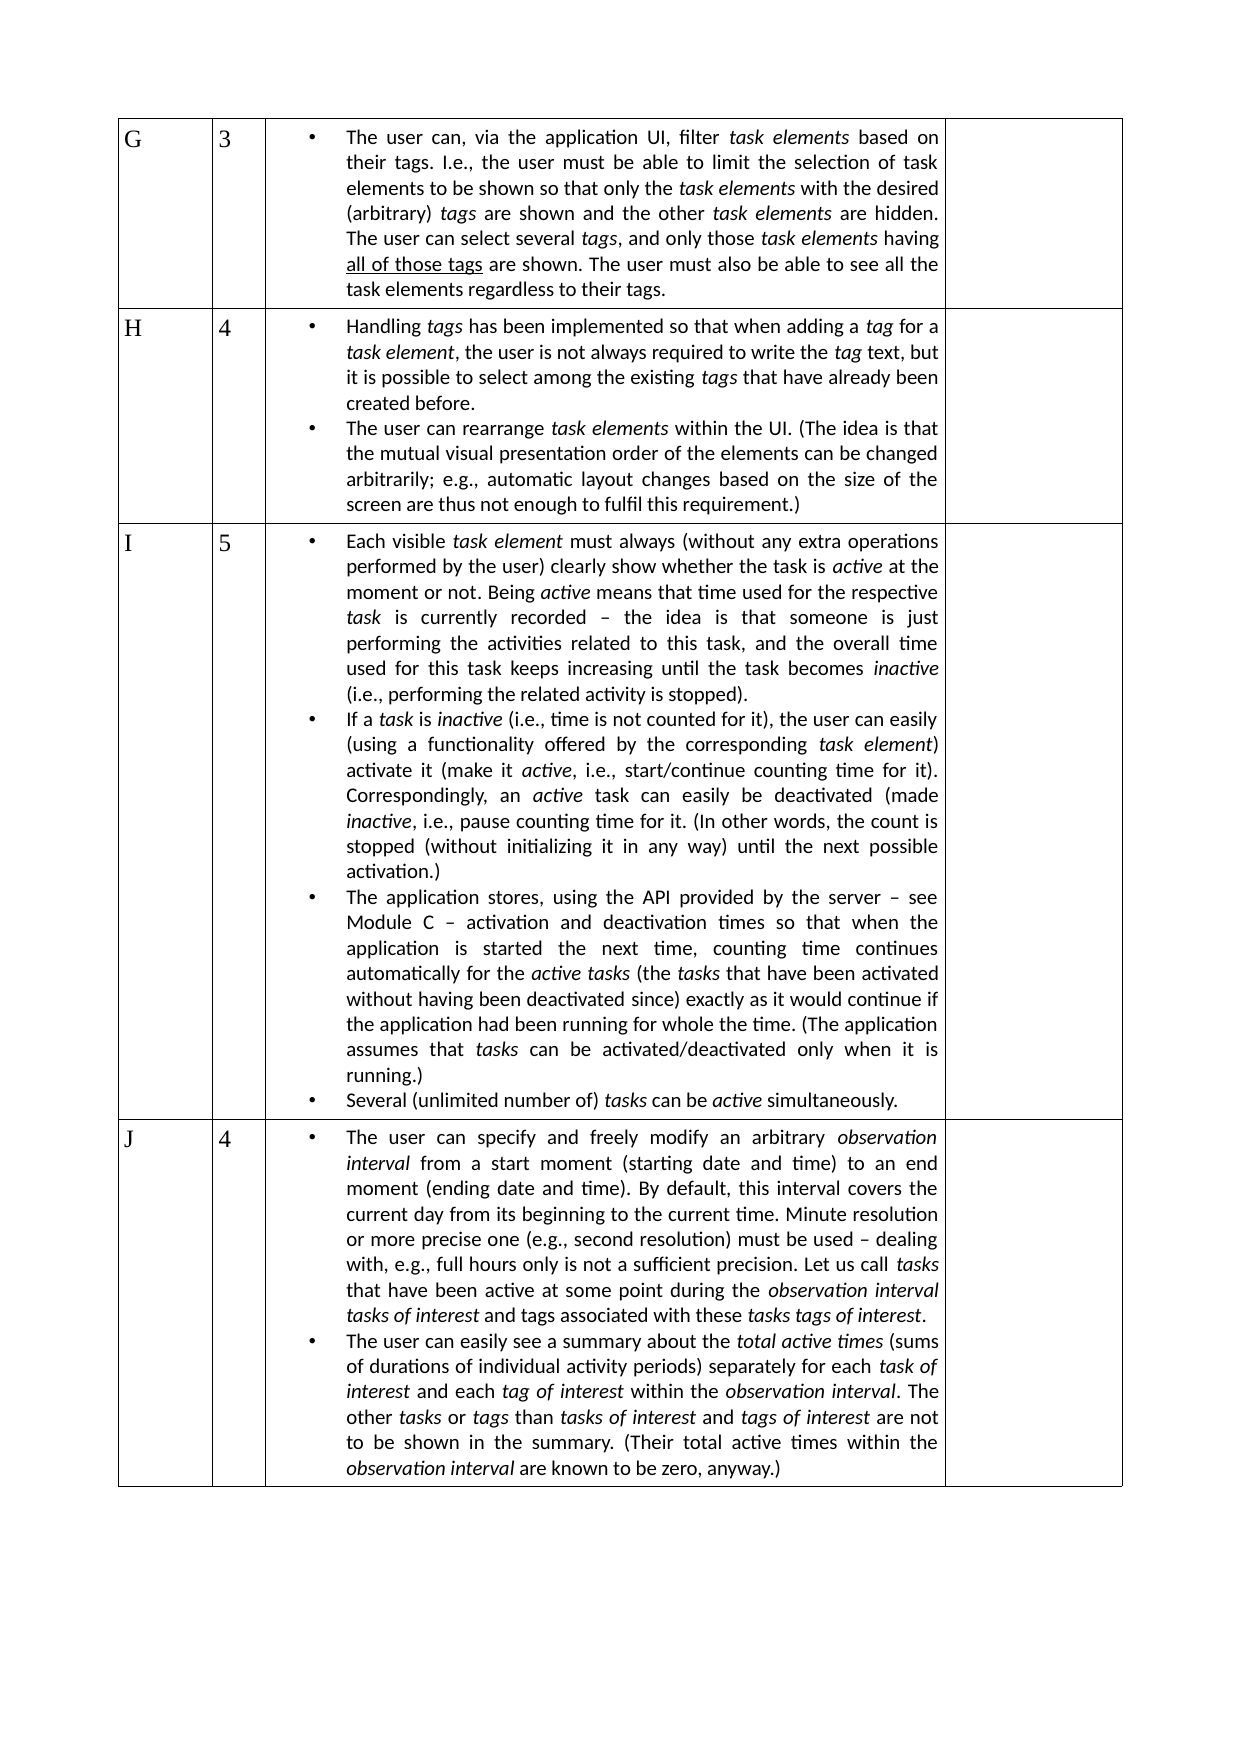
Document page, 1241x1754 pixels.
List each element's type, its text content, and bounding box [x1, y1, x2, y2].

table_cell I [119, 524, 212, 1119]
table_cell The user can, via the application UI, filter task elements based on their tags. I.e., the user must be able to limit the selection of task elements to be shown so that only the task elements with the desired (arbitrary) tags are shown and the other task elements are hidden. The user can select several tags, and only those task elements having all of those tags are shown. The user must also be able to see all the task elements regardless to their tags. [266, 119, 945, 308]
table_cell 5 [213, 524, 265, 1119]
table_cell H [119, 309, 212, 522]
table_cell [946, 119, 1122, 308]
table_cell 4 [213, 1120, 265, 1486]
table_cell 4 [213, 309, 265, 522]
table_cell [946, 1120, 1122, 1486]
table_cell [946, 309, 1122, 522]
table_cell 3 [213, 119, 265, 308]
table_cell [946, 524, 1122, 1119]
table_cell Handling tags has been implemented so that when adding a tag for a task element, the user is not always required to write the tag text, but it is possible to select among the existing tags that have already been created before. The user can rearrange task elements within the UI. (The idea is that the mutual visual presentation order of the elements can be changed arbitrarily; e.g., automatic layout changes based on the size of the screen are thus not enough to fulfil this requirement.) [266, 309, 945, 522]
table_cell J [119, 1120, 212, 1486]
table_cell The user can specify and freely modify an arbitrary observation interval from a start moment (starting date and time) to an end moment (ending date and time). By default, this interval covers the current day from its beginning to the current time. Minute resolution or more precise one (e.g., second resolution) must be used – dealing with, e.g., full hours only is not a sufficient precision. Let us call tasks that have been active at some point during the observation interval tasks of interest and tags associated with these tasks tags of interest. The user can easily see a summary about the total active times (sums of durations of individual activity periods) separately for each task of interest and each tag of interest within the observation interval. The other tasks or tags than tasks of interest and tags of interest are not to be shown in the summary. (Their total active times within the observation interval are known to be zero, anyway.) [266, 1120, 945, 1486]
table_cell Each visible task element must always (without any extra operations performed by the user) clearly show whether the task is active at the moment or not. Being active means that time used for the respective task is currently recorded – the idea is that someone is just performing the activities related to this task, and the overall time used for this task keeps increasing until the task becomes inactive (i.e., performing the related activity is stopped). If a task is inactive (i.e., time is not counted for it), the user can easily (using a functionality offered by the corresponding task element) activate it (make it active, i.e., start/continue counting time for it). Correspondingly, an active task can easily be deactivated (made inactive, i.e., pause counting time for it. (In other words, the count is stopped (without initializing it in any way) until the next possible activation.) The application stores, using the API provided by the server – see Module C – activation and deactivation times so that when the application is started the next time, counting time continues automatically for the active tasks (the tasks that have been activated without having been deactivated since) exactly as it would continue if the application had been running for whole the time. (The application assumes that tasks can be activated/deactivated only when it is running.) Several (unlimited number of) tasks can be active simultaneously. [266, 524, 945, 1119]
table_cell G [119, 119, 212, 308]
